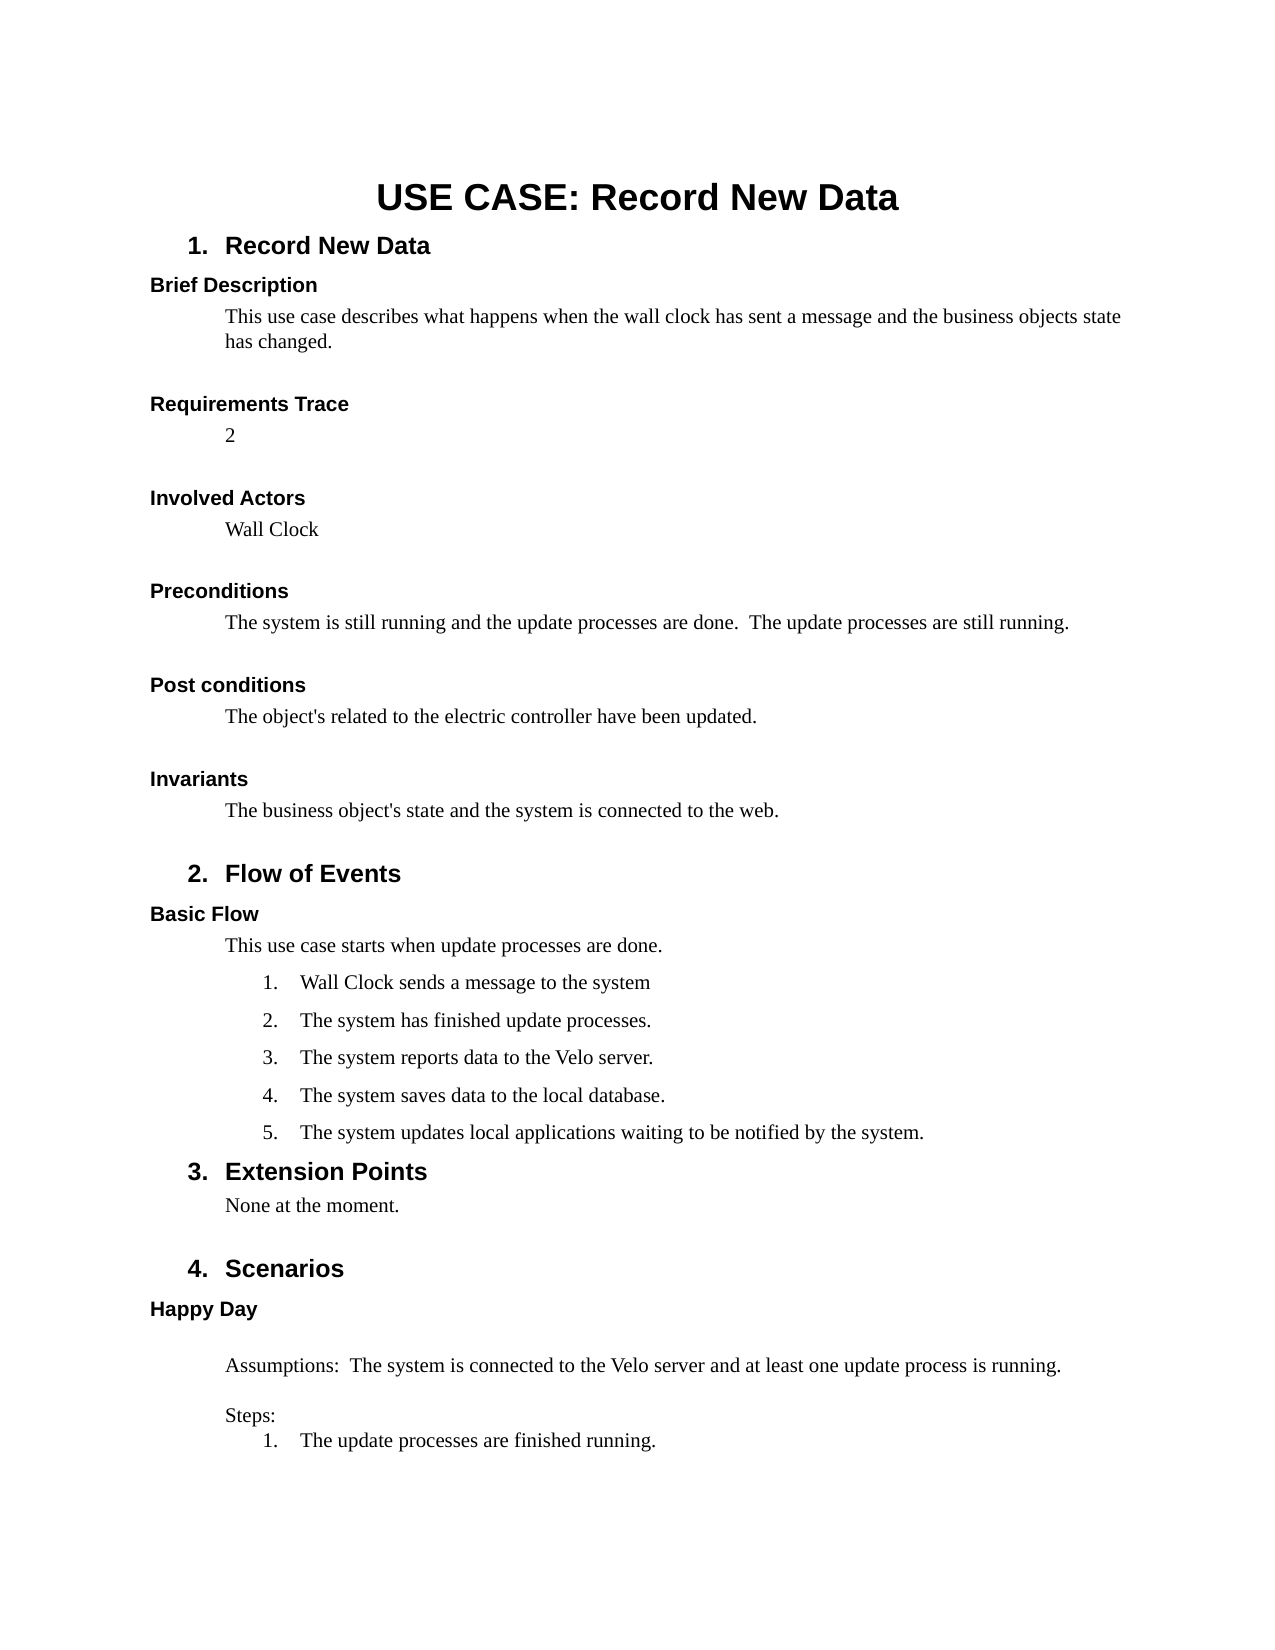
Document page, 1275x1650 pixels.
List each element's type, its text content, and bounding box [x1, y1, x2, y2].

text Wall Clock [225, 516, 1125, 541]
text This use case starts when update processes are done. [225, 932, 1125, 957]
list The update processes are finished running. [262, 1427, 1125, 1452]
list The system saves data to the local database. [262, 1082, 1125, 1107]
text The system is still running and the update processes are done. The update processes are still running. [225, 609, 1125, 634]
list The system reports data to the Velo server. [262, 1044, 1125, 1069]
text The business object's state and the system is connected to the web. [225, 797, 1125, 822]
list The system has finished update processes. [262, 1007, 1125, 1032]
subtitle Brief Description [150, 272, 1125, 297]
subtitle Basic Flow [150, 901, 1125, 926]
subtitle Post conditions [150, 672, 1125, 697]
subtitle Record New Data [187, 231, 1125, 259]
subtitle Scenarios [187, 1254, 1125, 1283]
list Wall Clock sends a message to the system [262, 969, 1125, 994]
text 2 [225, 422, 1125, 447]
subtitle Invariants [150, 766, 1125, 791]
text The object's related to the electric controller have been updated. [225, 703, 1125, 728]
subtitle Flow of Events [187, 859, 1125, 888]
title USE CASE: Record New Data [150, 175, 1125, 218]
text None at the moment. [225, 1192, 1125, 1217]
list The system updates local applications waiting to be notified by the system. [262, 1119, 1125, 1144]
subtitle Extension Points [187, 1157, 1125, 1186]
text Assumptions: The system is connected to the Velo server and at least one update process is running. [225, 1352, 1125, 1377]
subtitle Involved Actors [150, 484, 1125, 509]
subtitle Happy Day [150, 1296, 1125, 1321]
subtitle Requirements Trace [150, 391, 1125, 416]
text This use case describes what happens when the wall clock has sent a message and the business objects state has changed. [225, 303, 1125, 353]
subtitle Preconditions [150, 578, 1125, 603]
text Steps: [225, 1402, 1125, 1427]
